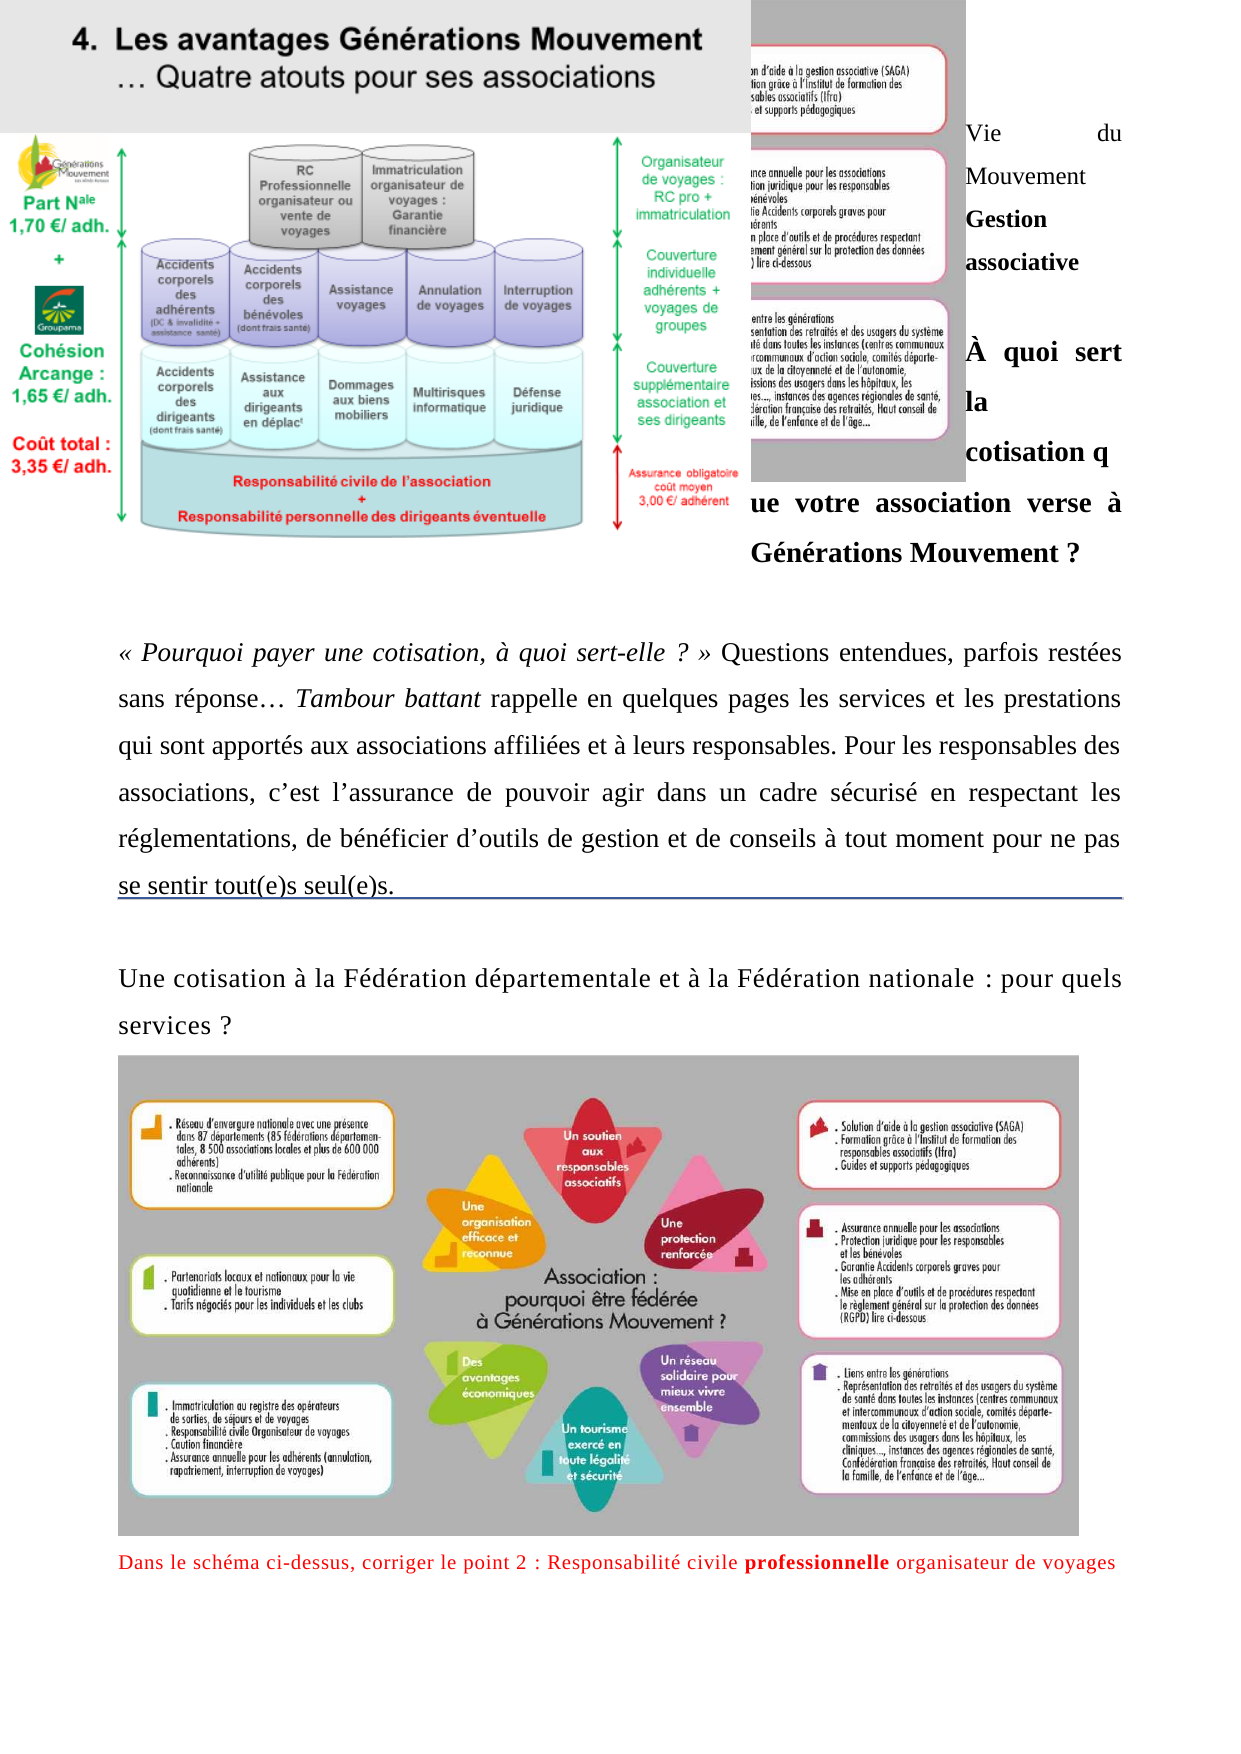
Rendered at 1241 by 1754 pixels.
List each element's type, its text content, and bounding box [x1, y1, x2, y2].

text Gestion associative [966, 204, 1122, 276]
text Une cotisation à la Fédération départementale et à la Fédération nationale : pour quels services ? [118, 962, 1122, 1040]
text À quoi sert la cotisation que votre association verse à Générations Mouvement ? [118, 334, 1122, 568]
text « Pourquoi payer une cotisation, à quoi sert-elle ? » Questions entendues, parfois restées sans réponse… Tambour battant rappelle en quelques pages les services et les prestations qui sont apportés aux associations affiliées et à leurs responsables. Pour les responsables des associations, c’est l’assurance de pouvoir agir dans un cadre sécurisé en respectant les réglementations, de bénéficier d’outils de gestion et de conseils à tout moment pour ne pas se sentir tout(e)s seul(e)s. [118, 636, 1122, 897]
text Dans le schéma ci-dessus, corriger le point 2 : Responsabilité civile professionnelle organisateur de voyages [118, 1550, 1122, 1574]
text Vie du Mouvement [966, 118, 1122, 190]
picture [118, 1055, 1079, 1536]
picture [0, 0, 966, 563]
